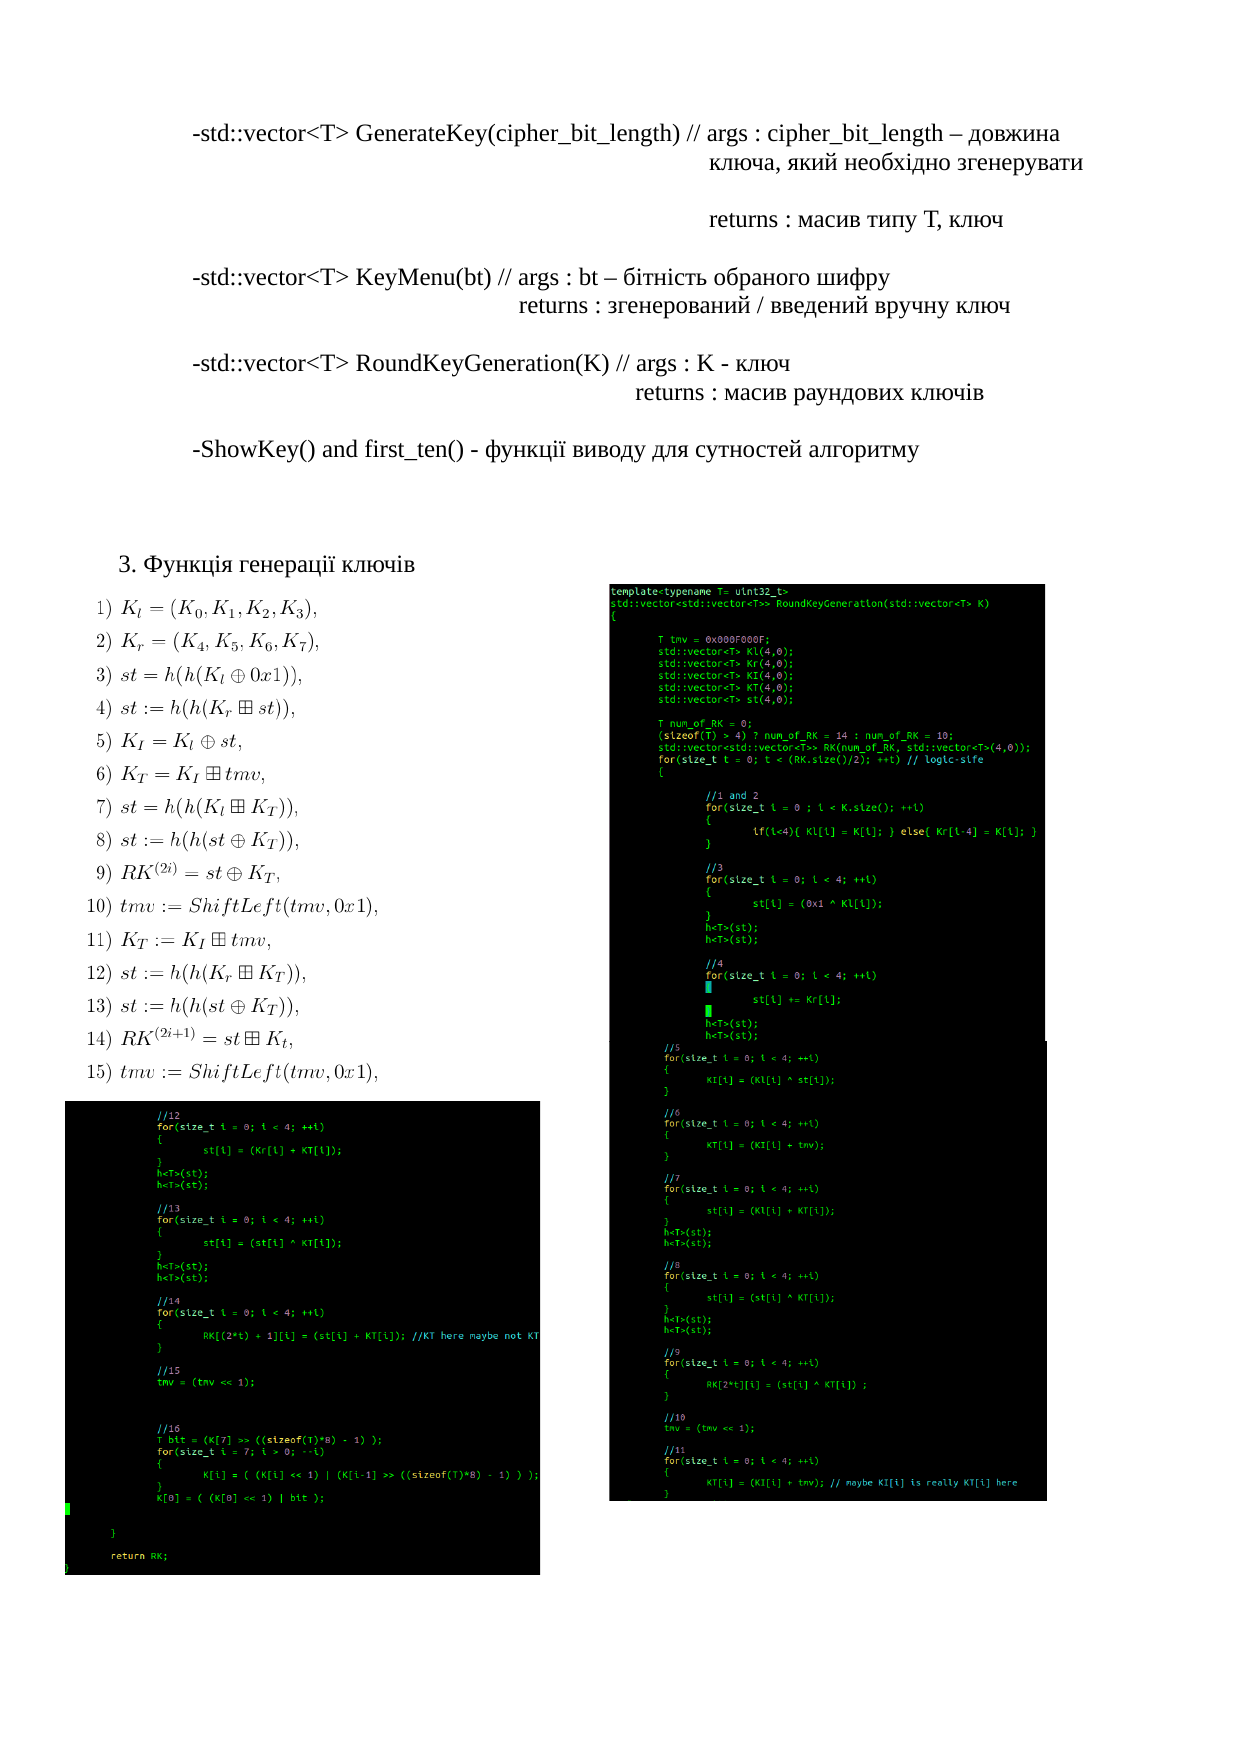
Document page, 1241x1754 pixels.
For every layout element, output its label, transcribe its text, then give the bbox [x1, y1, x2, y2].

picture [83, 594, 384, 1086]
text -std::vector<T> GenerateKey(cipher_bit_length) // args : cipher_bit_length – довжина ключа, який необхідно згенерувати [118, 118, 1122, 176]
picture [609, 584, 1047, 1501]
text returns : згенерований / введений вручну ключ [118, 291, 1122, 319]
text -std::vector<T> KeyMenu(bt) // args : bt – бітність обраного шифру [118, 262, 1122, 291]
text -std::vector<T> RoundKeyGeneration(K) // args : K - ключ [118, 348, 1122, 377]
text returns : масив раундових ключів [118, 377, 1122, 406]
text 3. Функція генерації ключів [118, 549, 1122, 578]
picture [65, 1101, 540, 1575]
text -ShowKey() and first_ten() - функції виводу для сутностей алгоритму [118, 434, 1122, 463]
text returns : масив типу Т, ключ [118, 204, 1122, 233]
